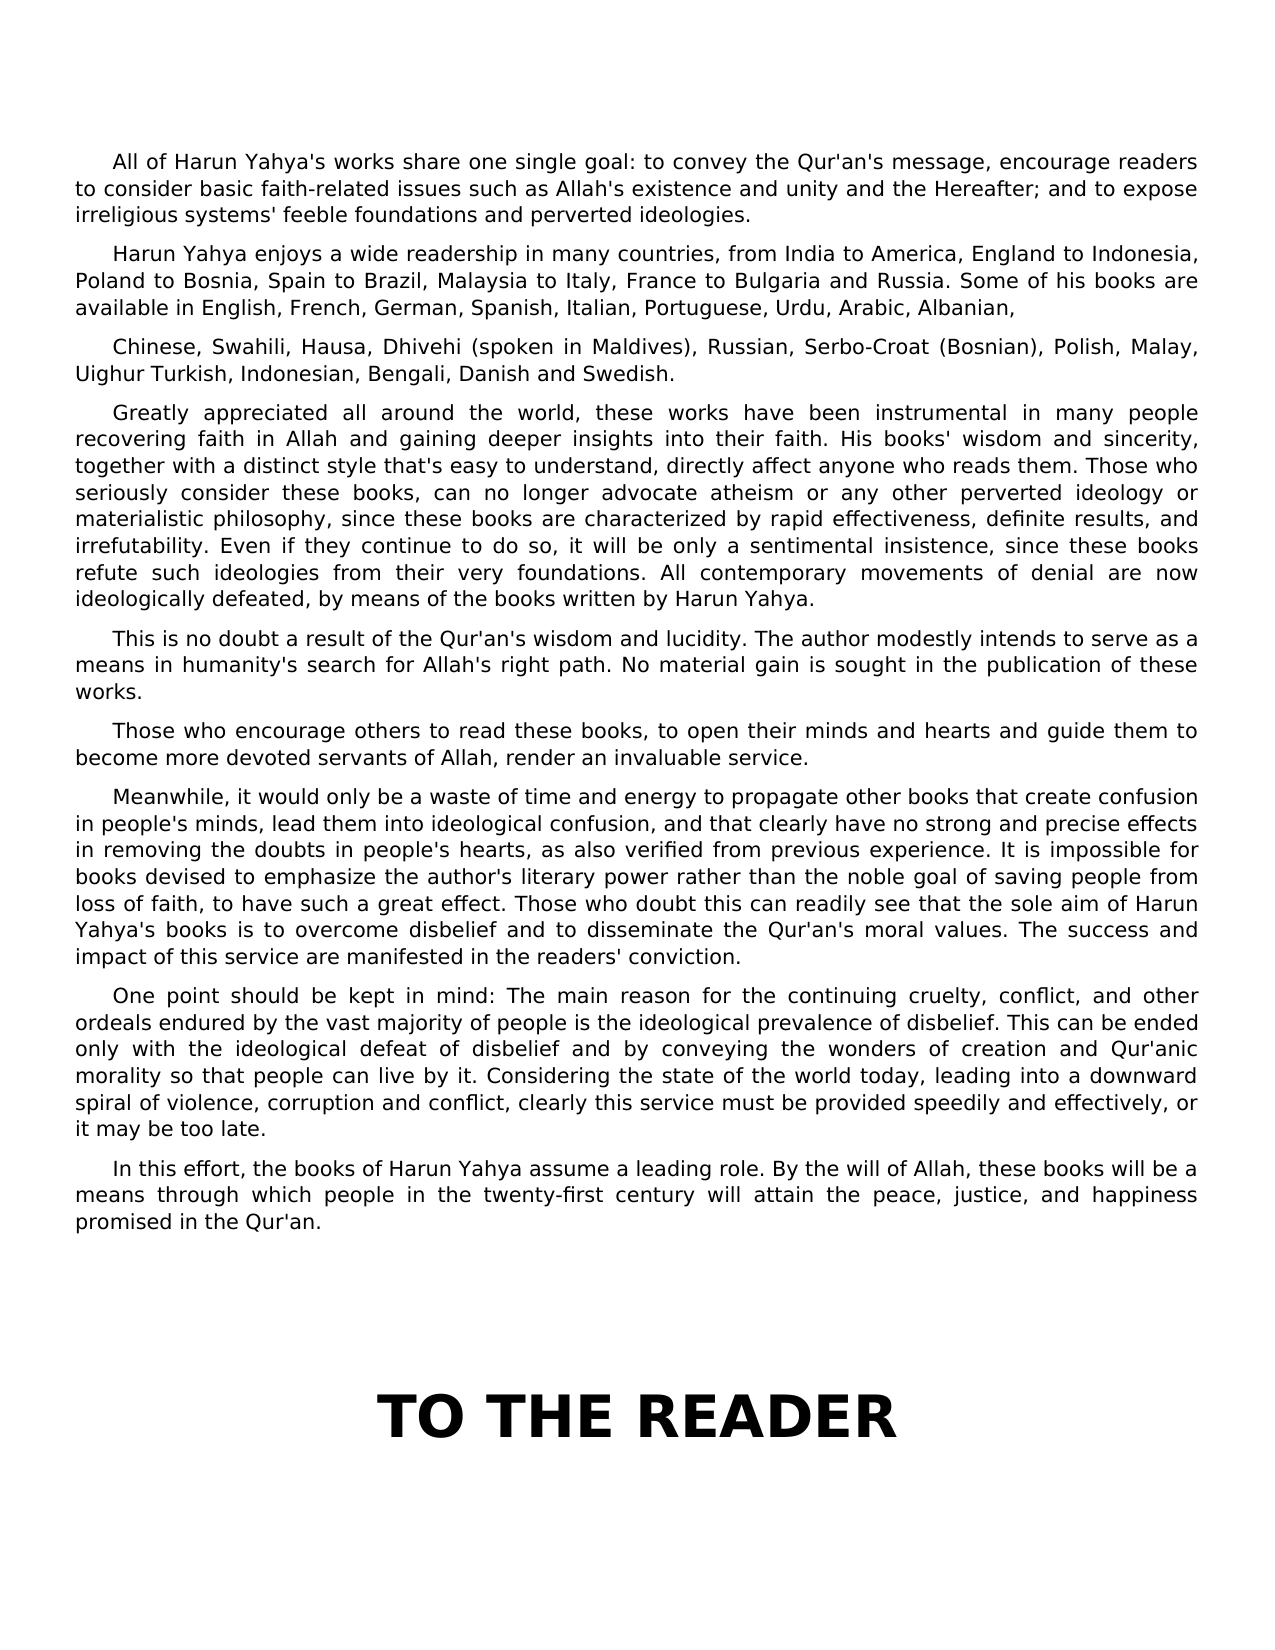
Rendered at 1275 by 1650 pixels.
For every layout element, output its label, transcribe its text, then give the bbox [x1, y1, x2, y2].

text Meanwhile, it would only be a waste of time and energy to propagate other books that create confusion in people's minds, lead them into ideological confusion, and that clearly have no strong and precise effects in removing the doubts in people's hearts, as also verified from previous experience. It is impossible for books devised to emphasize the author's literary power rather than the noble goal of saving people from loss of faith, to have such a great effect. Those who doubt this can readily see that the sole aim of Harun Yahya's books is to overcome disbelief and to disseminate the Qur'an's moral values. The success and impact of this service are manifested in the readers' conviction. [75, 785, 1200, 969]
subtitle TO THE READER [75, 1383, 1200, 1451]
text This is no doubt a result of the Qur'an's wisdom and lucidity. The author modestly intends to serve as a means in humanity's search for Allah's right path. No material gain is sought in the publication of these works. [75, 627, 1200, 704]
text In this effort, the books of Harun Yahya assume a leading role. By the will of Allah, these books will be a means through which people in the twenty-first century will attain the peace, justice, and happiness promised in the Qur'an. [75, 1157, 1200, 1234]
text Greatly appreciated all around the world, these works have been instrumental in many people recovering faith in Allah and gaining deeper insights into their faith. His books' wisdom and sincerity, together with a distinct style that's easy to understand, directly affect anyone who reads them. Those who seriously consider these books, can no longer advocate atheism or any other perverted ideology or materialistic philosophy, since these books are characterized by rapid effectiveness, definite results, and irrefutability. Even if they continue to do so, it will be only a sentimental insistence, since these books refute such ideologies from their very foundations. All contemporary movements of denial are now ideologically defeated, by means of the books written by Harun Yahya. [75, 401, 1200, 612]
text All of Harun Yahya's works share one single goal: to convey the Qur'an's message, encourage readers to consider basic faith-related issues such as Allah's existence and unity and the Hereafter; and to expose irreligious systems' feeble foundations and perverted ideologies. [75, 150, 1200, 228]
text Those who encourage others to read these books, to open their minds and hearts and guide them to become more devoted servants of Allah, render an invaluable service. [75, 719, 1200, 770]
text Harun Yahya enjoys a wide readership in many countries, from India to America, England to Indonesia, Poland to Bosnia, Spain to Brazil, Malaysia to Italy, France to Bulgaria and Russia. Some of his books are available in English, French, German, Spanish, Italian, Portuguese, Urdu, Arabic, Albanian, [75, 242, 1200, 320]
text Chinese, Swahili, Hausa, Dhivehi (spoken in Maldives), Russian, Serbo-Croat (Bosnian), Polish, Malay, Uighur Turkish, Indonesian, Bengali, Danish and Swedish. [75, 335, 1200, 386]
text One point should be kept in mind: The main reason for the continuing cruelty, conflict, and other ordeals endured by the vast majority of people is the ideological prevalence of disbelief. This can be ended only with the ideological defeat of disbelief and by conveying the wonders of creation and Qur'anic morality so that people can live by it. Considering the state of the world today, leading into a downward spiral of violence, corruption and conflict, clearly this service must be provided speedily and effectively, or it may be too late. [75, 984, 1200, 1142]
